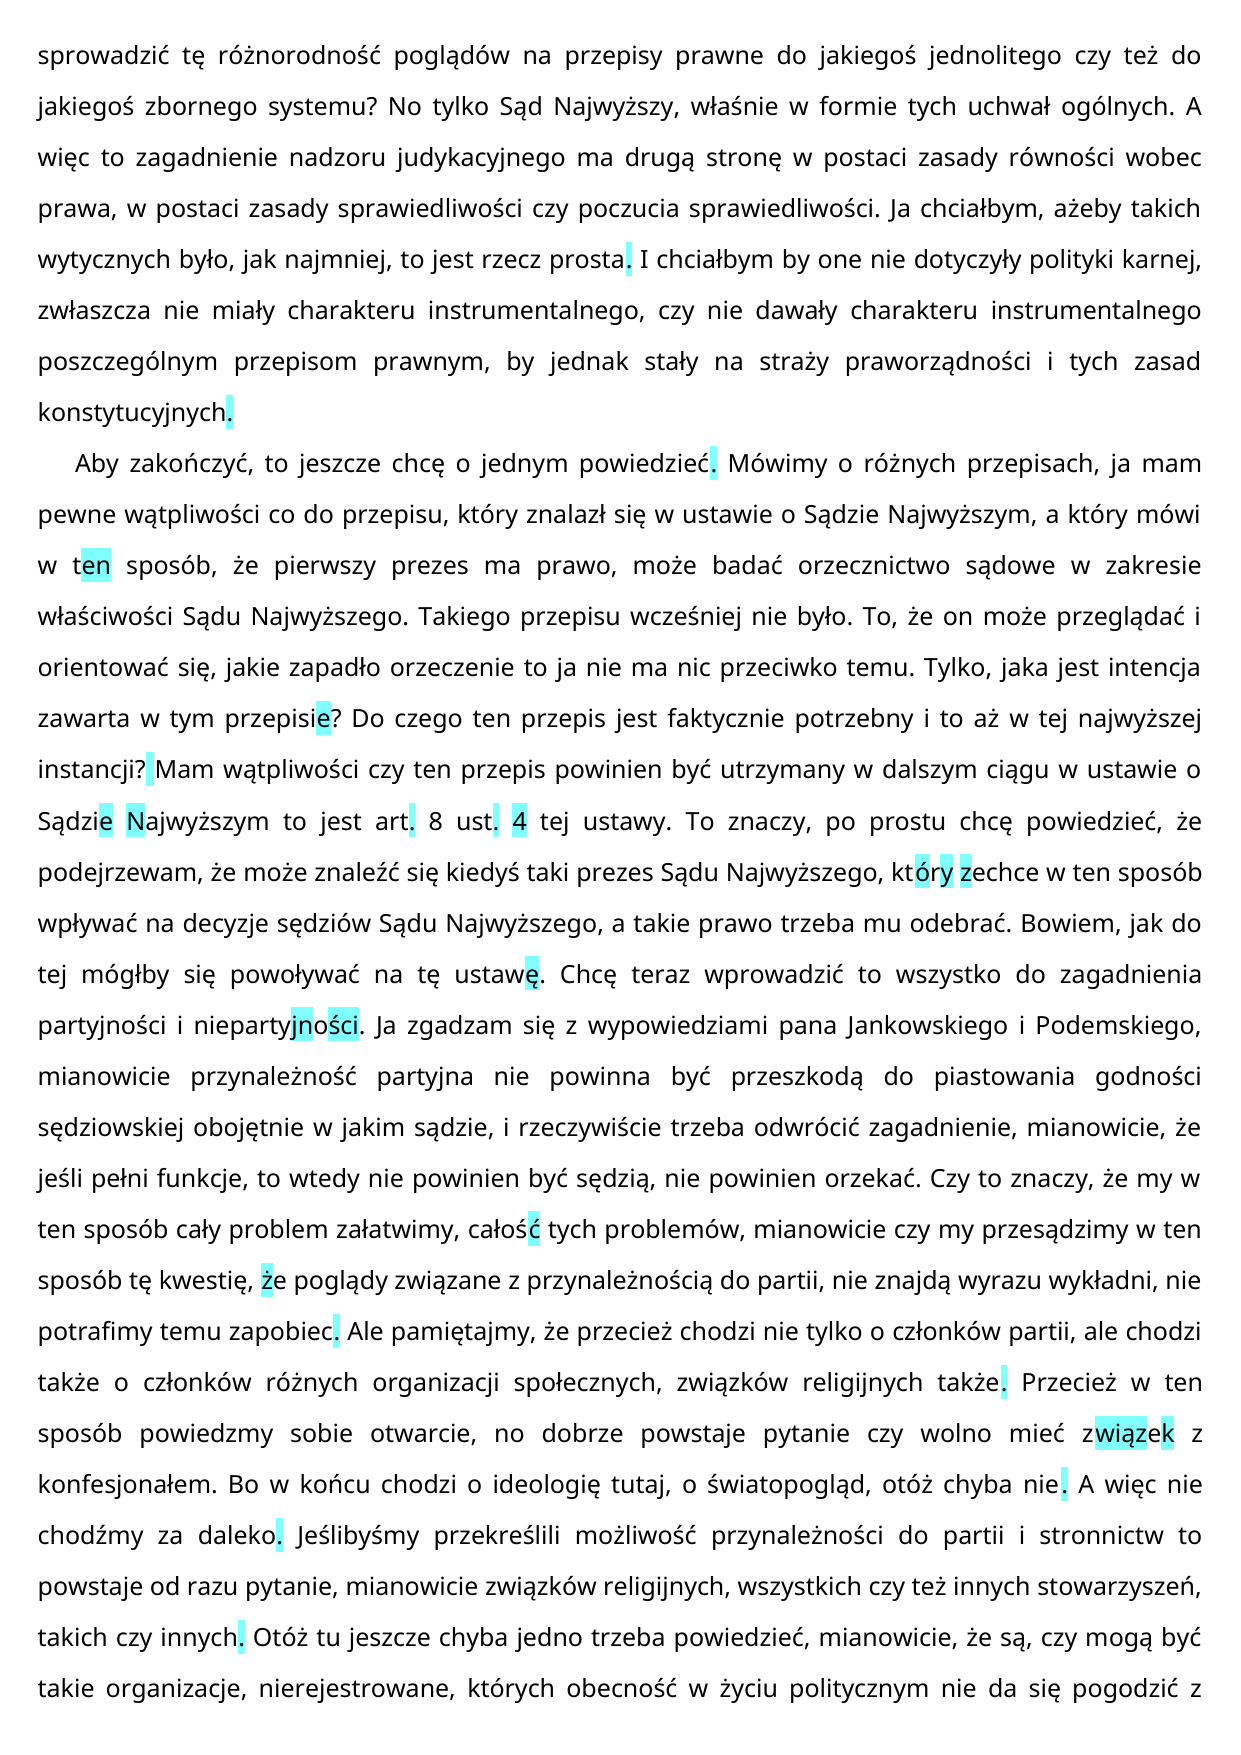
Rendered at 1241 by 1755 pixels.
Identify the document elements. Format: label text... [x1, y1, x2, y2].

text sprowadzić tę różnorodność poglądów na przepisy prawne do jakiegoś jednolitego czy też do jakiegoś zbornego systemu? No tylko Sąd Najwyższy, właśnie w formie tych uchwał ogólnych. A więc to zagadnienie nadzoru judykacyjnego ma drugą stronę w postaci zasady równości wobec prawa, w postaci zasady sprawiedliwości czy poczucia sprawiedliwości. Ja chciałbym, ażeby takich wytycznych było, jak najmniej, to jest rzecz prosta. I chciałbym by one nie dotyczyły polityki karnej, zwłaszcza nie miały charakteru instrumentalnego, czy nie dawały charakteru instrumentalnego poszczególnym przepisom prawnym, by jednak stały na straży praworządności i tych zasad konstytucyjnych. [37, 37, 1203, 429]
text Aby zakończyć, to jeszcze chcę o jednym powiedzieć. Mówimy o różnych przepisach, ja mam pewne wątpliwości co do przepisu, który znalazł się w ustawie o Sądzie Najwyższym, a który mówi w ten sposób, że pierwszy prezes ma prawo, może badać orzecznictwo sądowe w zakresie właściwości Sądu Najwyższego. Takiego przepisu wcześniej nie było. To, że on może przeglądać i orientować się, jakie zapadło orzeczenie to ja nie ma nic przeciwko temu. Tylko, jaka jest intencja zawarta w tym przepisie? Do czego ten przepis jest faktycznie potrzebny i to aż w tej najwyższej instancji? Mam wątpliwości czy ten przepis powinien być utrzymany w dalszym ciągu w ustawie o Sądzie Najwyższym to jest art. 8 ust. 4 tej ustawy. To znaczy, po prostu chcę powiedzieć, że podejrzewam, że może znaleźć się kiedyś taki prezes Sądu Najwyższego, który zechce w ten sposób wpływać na decyzje sędziów Sądu Najwyższego, a takie prawo trzeba mu odebrać. Bowiem, jak do tej mógłby się powoływać na tę ustawę. Chcę teraz wprowadzić to wszystko do zagadnienia partyjności i niepartyjności. Ja zgadzam się z wypowiedziami pana Jankowskiego i Podemskiego, mianowicie przynależność partyjna nie powinna być przeszkodą do piastowania godności sędziowskiej obojętnie w jakim sądzie, i rzeczywiście trzeba odwrócić zagadnienie, mianowicie, że jeśli pełni funkcje, to wtedy nie powinien być sędzią, nie powinien orzekać. Czy to znaczy, że my w ten sposób cały problem załatwimy, całość tych problemów, mianowicie czy my przesądzimy w ten sposób tę kwestię, że poglądy związane z przynależnością do partii, nie znajdą wyrazu wykładni, nie potrafimy temu zapobiec. Ale pamiętajmy, że przecież chodzi nie tylko o członków partii, ale chodzi także o członków różnych organizacji społecznych, związków religijnych także. Przecież w ten sposób powiedzmy sobie otwarcie, no dobrze powstaje pytanie czy wolno mieć związek z konfesjonałem. Bo w końcu chodzi o ideologię tutaj, o światopogląd, otóż chyba nie. A więc nie chodźmy za daleko. Jeślibyśmy przekreślili możliwość przynależności do partii i stronnictw to powstaje od razu pytanie, mianowicie związków religijnych, wszystkich czy też innych stowarzyszeń, takich czy innych. Otóż tu jeszcze chyba jedno trzeba powiedzieć, mianowicie, że są, czy mogą być takie organizacje, nierejestrowane, których obecność w życiu politycznym nie da się pogodzić z [37, 446, 1203, 1705]
